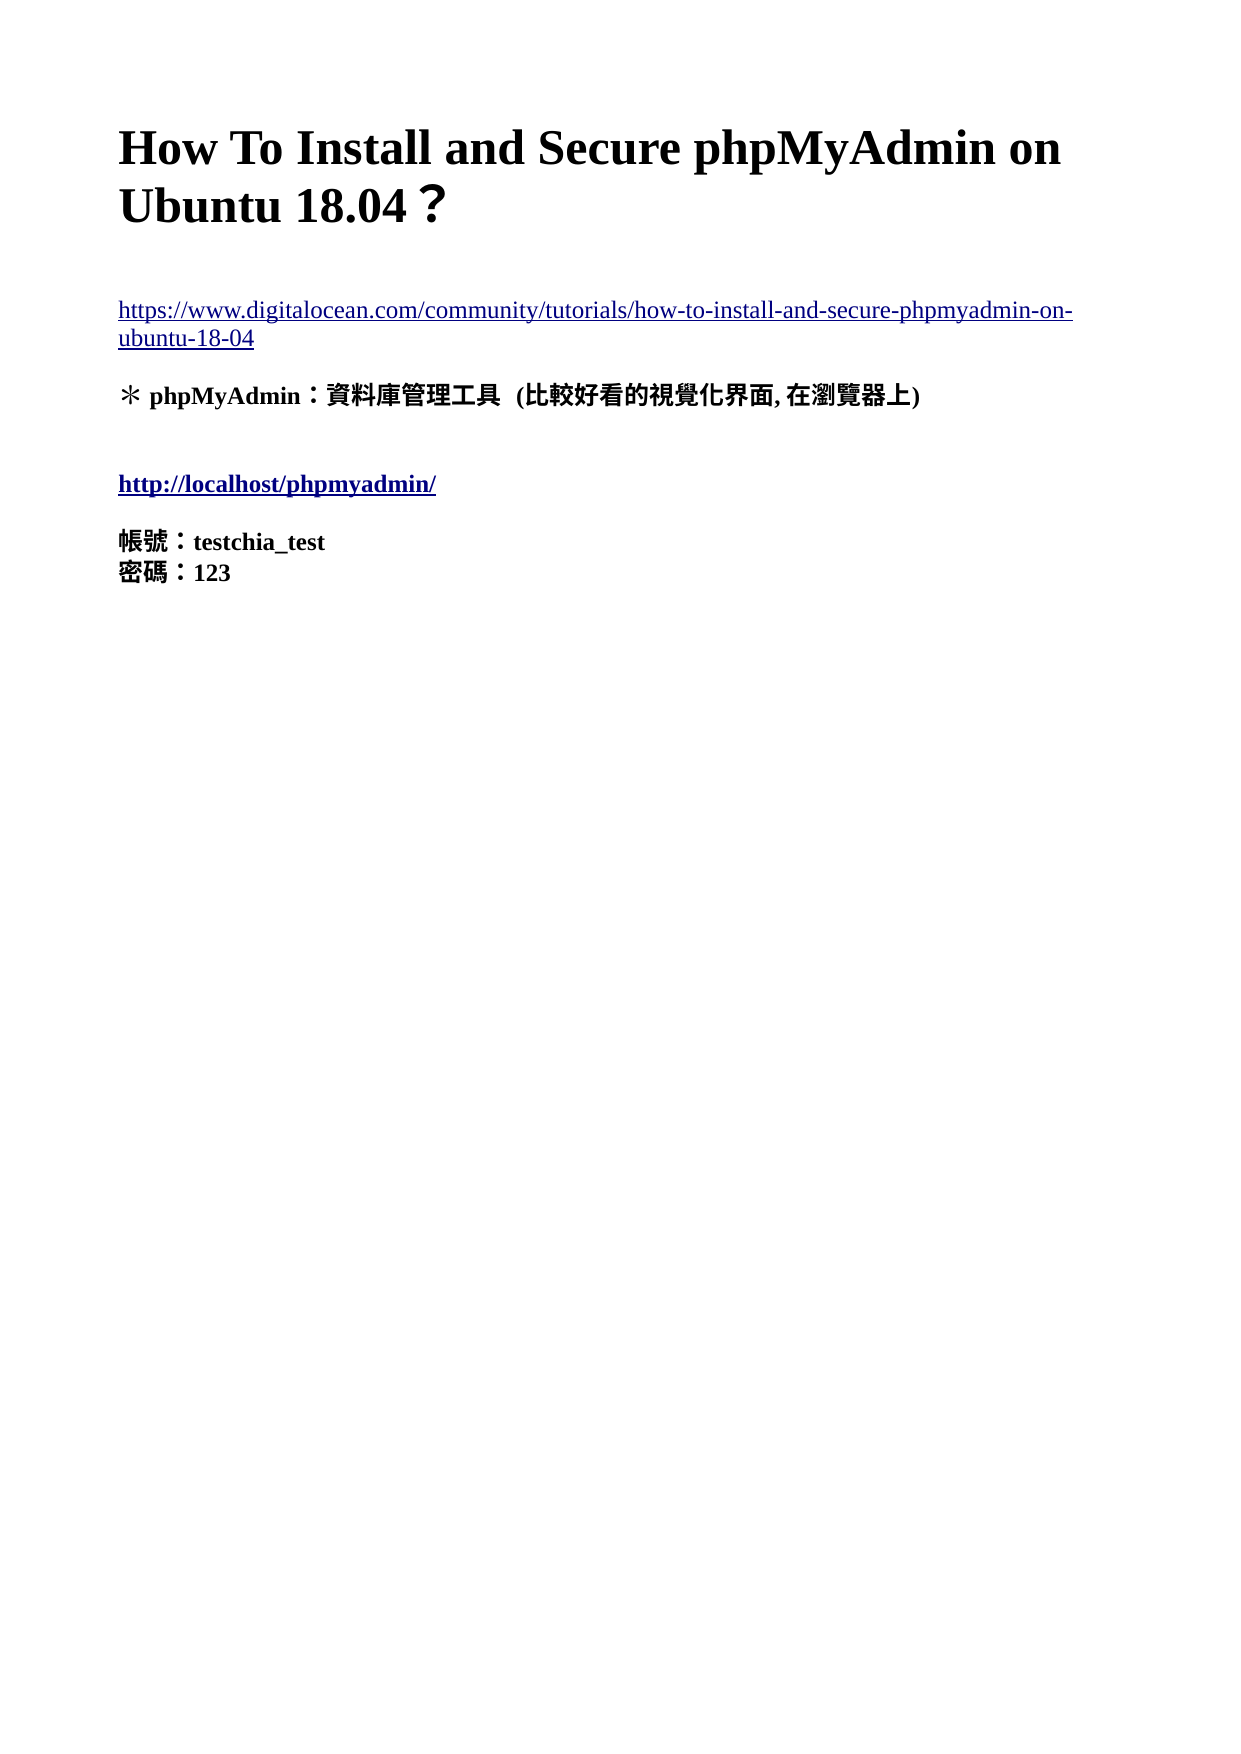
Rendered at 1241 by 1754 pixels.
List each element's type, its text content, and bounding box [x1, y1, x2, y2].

text How To Install and Secure phpMyAdmin on Ubuntu 18.04？ [118, 118, 1122, 237]
text ＊ phpMyAdmin：資料庫管理工具 (比較好看的視覺化界面, 在瀏覽器上) [118, 381, 1122, 412]
text 密碼：123 [118, 558, 1122, 588]
text https://www.digitalocean.com/community/tutorials/how-to-install-and-secure-phpmyadmin-on-ubuntu-18-04 [118, 295, 1122, 352]
text 帳號：testchia_test [118, 527, 1122, 558]
text http://localhost/phpmyadmin/ [118, 469, 1122, 498]
